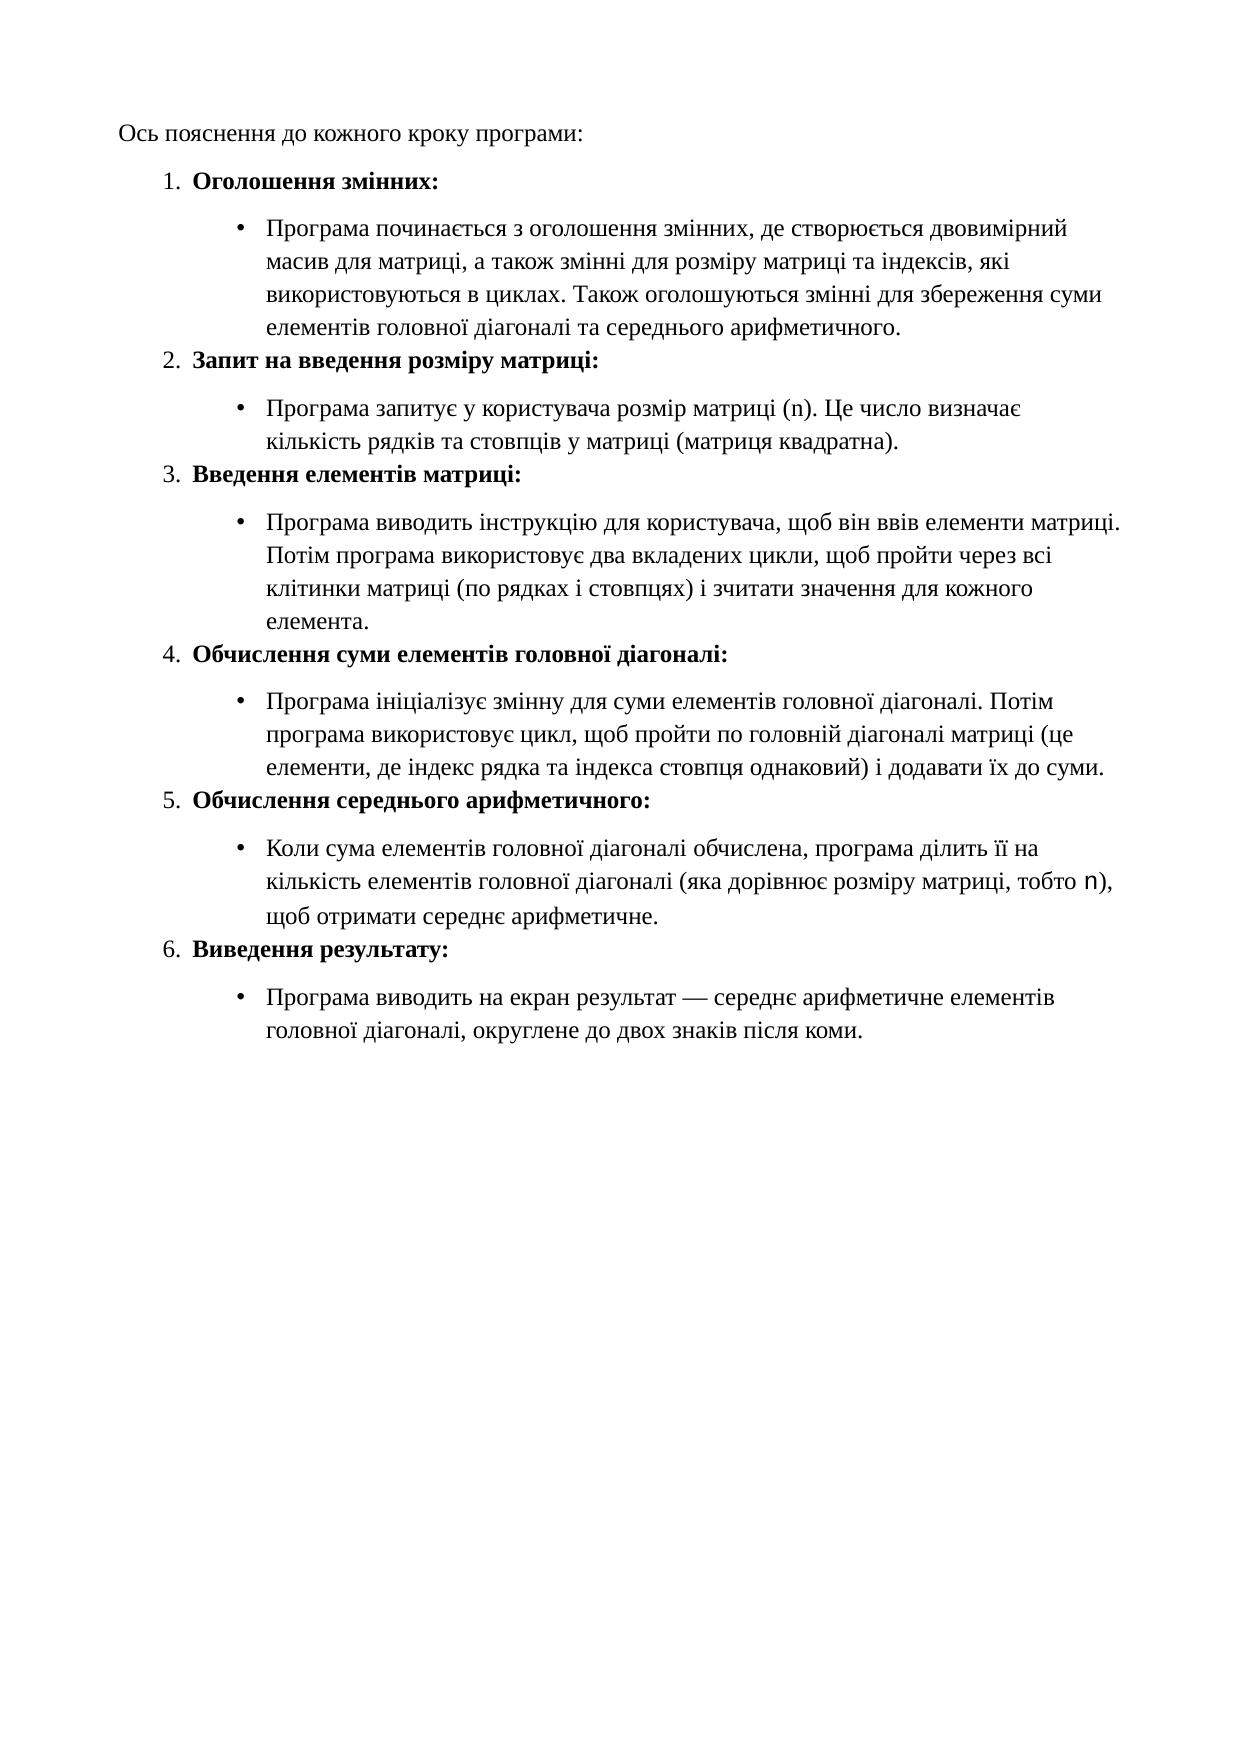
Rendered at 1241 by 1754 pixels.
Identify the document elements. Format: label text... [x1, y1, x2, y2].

list Введення елементів матриці: [162, 459, 1122, 488]
list Коли сума елементів головної діагоналі обчислена, програма ділить її на кількість елементів головної діагоналі (яка дорівнює розміру матриці, тобто n), щоб отримати середнє арифметичне. [236, 833, 1122, 930]
text Ось пояснення до кожного кроку програми: [118, 118, 1122, 147]
list Обчислення середнього арифметичного: [162, 785, 1122, 814]
list Виведення результату: [162, 934, 1122, 963]
list Програма ініціалізує змінну для суми елементів головної діагоналі. Потім програма використовує цикл, щоб пройти по головній діагоналі матриці (це елементи, де індекс рядка та індекса стовпця однаковий) і додавати їх до суми. [236, 686, 1122, 781]
list Оголошення змінних: [162, 166, 1122, 194]
list Програма виводить інструкцію для користувача, щоб він ввів елементи матриці. Потім програма використовує два вкладених цикли, щоб пройти через всі клітинки матриці (по рядках і стовпцях) і зчитати значення для кожного елемента. [236, 507, 1122, 634]
list Обчислення суми елементів головної діагоналі: [162, 639, 1122, 667]
list Запит на введення розміру матриці: [162, 345, 1122, 374]
list Програма виводить на екран результат — середнє арифметичне елементів головної діагоналі, округлене до двох знаків після коми. [236, 982, 1122, 1043]
list Програма запитує у користувача розмір матриці (n). Це число визначає кількість рядків та стовпців у матриці (матриця квадратна). [236, 393, 1122, 455]
list Програма починається з оголошення змінних, де створюється двовимірний масив для матриці, а також змінні для розміру матриці та індексів, які використовуються в циклах. Також оголошуються змінні для збереження суми елементів головної діагоналі та середнього арифметичного. [236, 213, 1122, 341]
